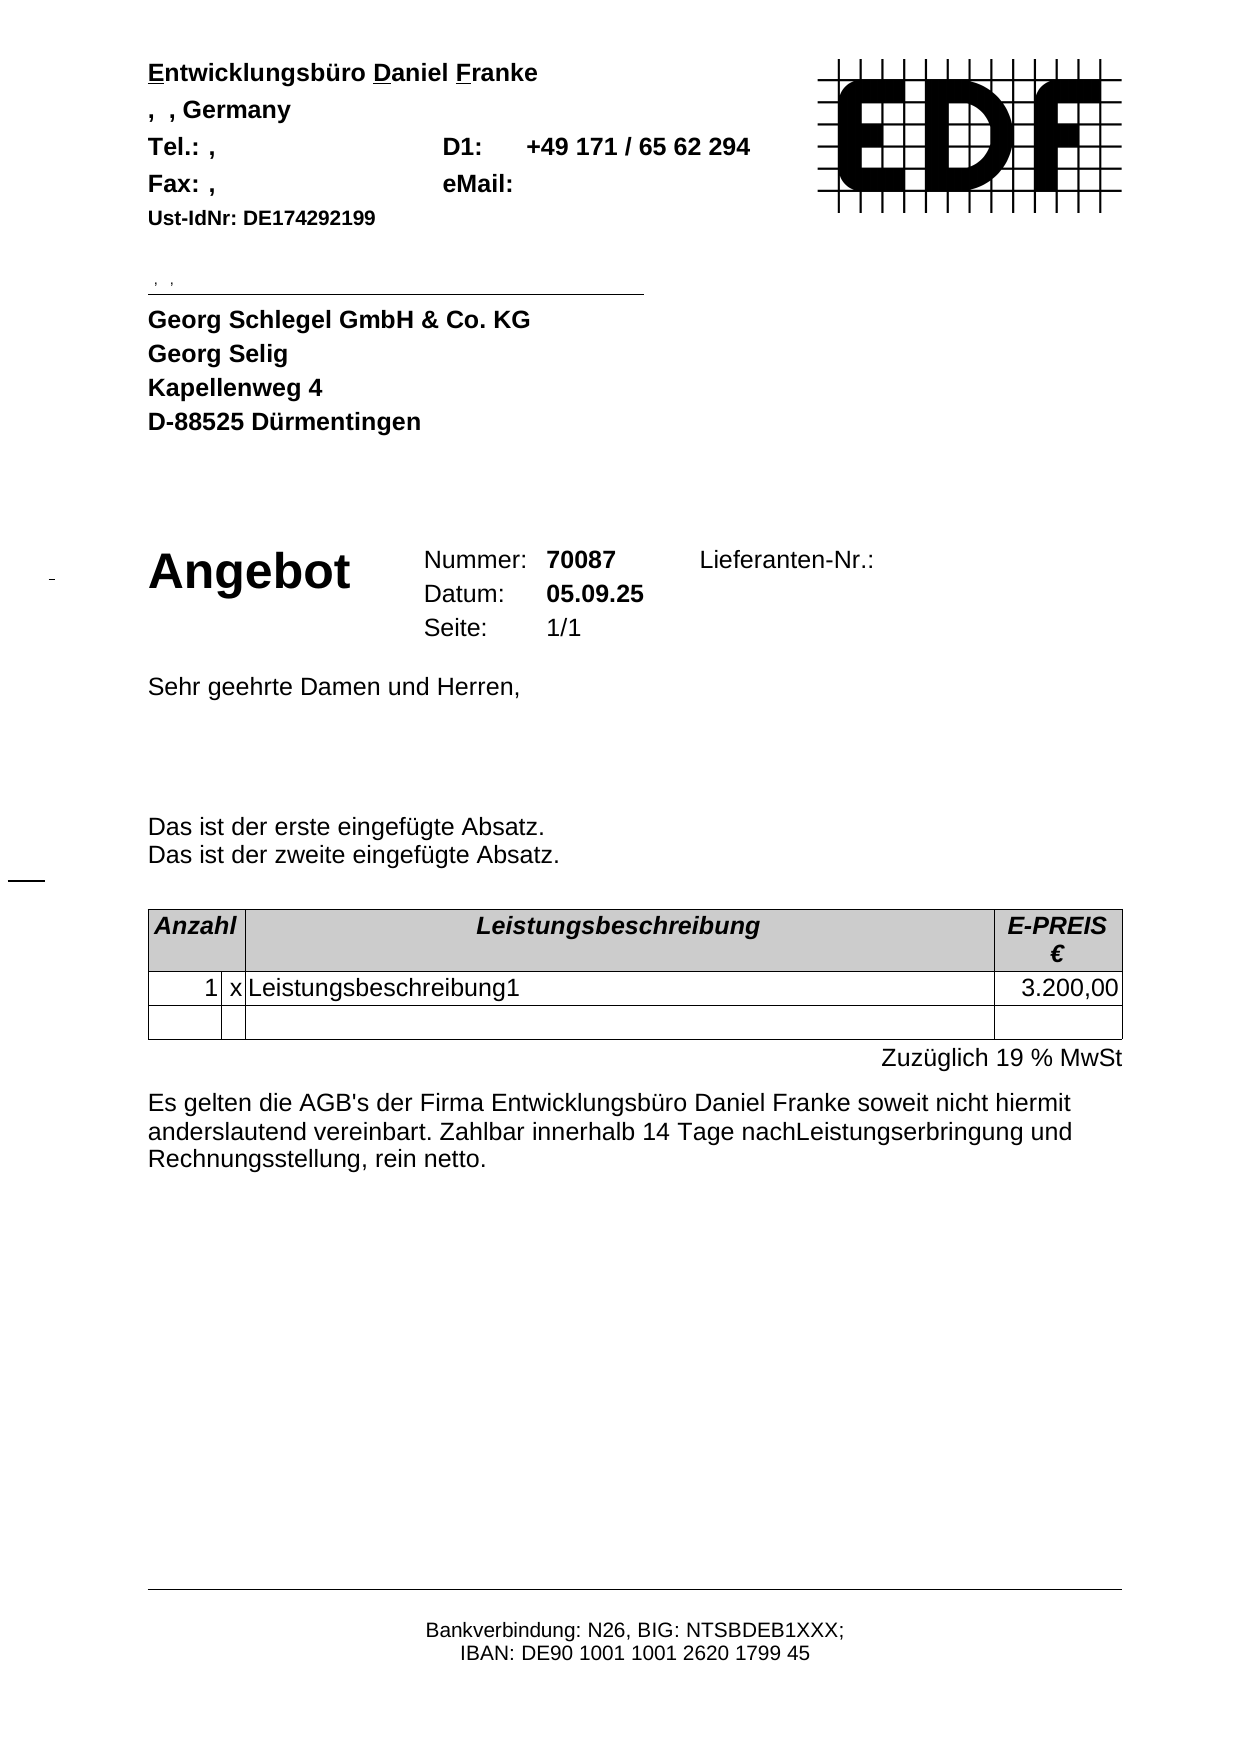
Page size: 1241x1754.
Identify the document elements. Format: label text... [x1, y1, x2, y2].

table_cell [923, 611, 1122, 645]
table_cell [246, 1006, 994, 1039]
text Es gelten die AGB's der Firma Entwicklungsbüro Daniel Franke soweit nicht hiermit anderslautend vereinbart. Zahlbar innerhalb 14 Tage nachLeistungserbringung und Rechnungsstellung, rein netto. [148, 1089, 1122, 1173]
table_cell x [222, 972, 245, 1005]
table_cell Zuzüglich 19% MwSt [148, 1040, 1122, 1078]
table_header E-PREIS € [995, 910, 1122, 971]
table_cell [696, 611, 923, 645]
table_header Angebot [148, 543, 421, 645]
table_cell Datum: [421, 577, 543, 611]
text Wiesenstr. 1, 78166 Donaueschingen, Germany [148, 96, 817, 124]
text Kapellenweg 4 [148, 374, 644, 402]
text Ust-IdNr: DE174292199 [148, 207, 1122, 230]
table_header [923, 543, 1122, 577]
table_cell [923, 577, 1122, 611]
text D-88525 Dürmentingen [148, 408, 644, 436]
table_cell [696, 577, 923, 611]
table_header Leistungsbeschreibung [246, 910, 994, 971]
table_cell 1 [149, 972, 221, 1005]
text Entwicklungsbüro Daniel Franke [148, 59, 817, 87]
table_cell Leistungsbeschreibung1 [246, 972, 994, 1005]
table_cell 1/1 [543, 611, 696, 645]
table_header Nummer: [421, 543, 543, 577]
table_cell Seite: [421, 611, 543, 645]
text Fax: 0771-8989420, eMail: franke@edf-online.de [148, 170, 817, 198]
text Das ist der erste eingefügte Absatz. [148, 813, 1122, 841]
text Entwicklungsbüro Daniel Franke, Wiesenstr. 1, 78166 Donaueschingen [148, 266, 644, 294]
text Sehr geehrte Damen und Herren, [148, 673, 1122, 701]
table_cell [995, 1006, 1122, 1039]
text Georg Schlegel GmbH & Co. KG [148, 306, 644, 333]
table_cell [222, 1006, 245, 1039]
table_header Anzahl [149, 910, 245, 971]
picture [817, 59, 1122, 213]
table_header 70087 [543, 543, 696, 577]
table_cell 05.09.25 [543, 577, 696, 611]
text Das ist der zweite eingefügte Absatz. [148, 841, 1122, 869]
table_header Lieferanten-Nr.: [696, 543, 923, 577]
table_cell 3.200,00 [995, 972, 1122, 1005]
table_cell [149, 1006, 221, 1039]
text Tel.: 0771-8989486, D1: +49 171 / 65 62 294 [148, 133, 817, 161]
text Georg Selig [148, 340, 644, 368]
